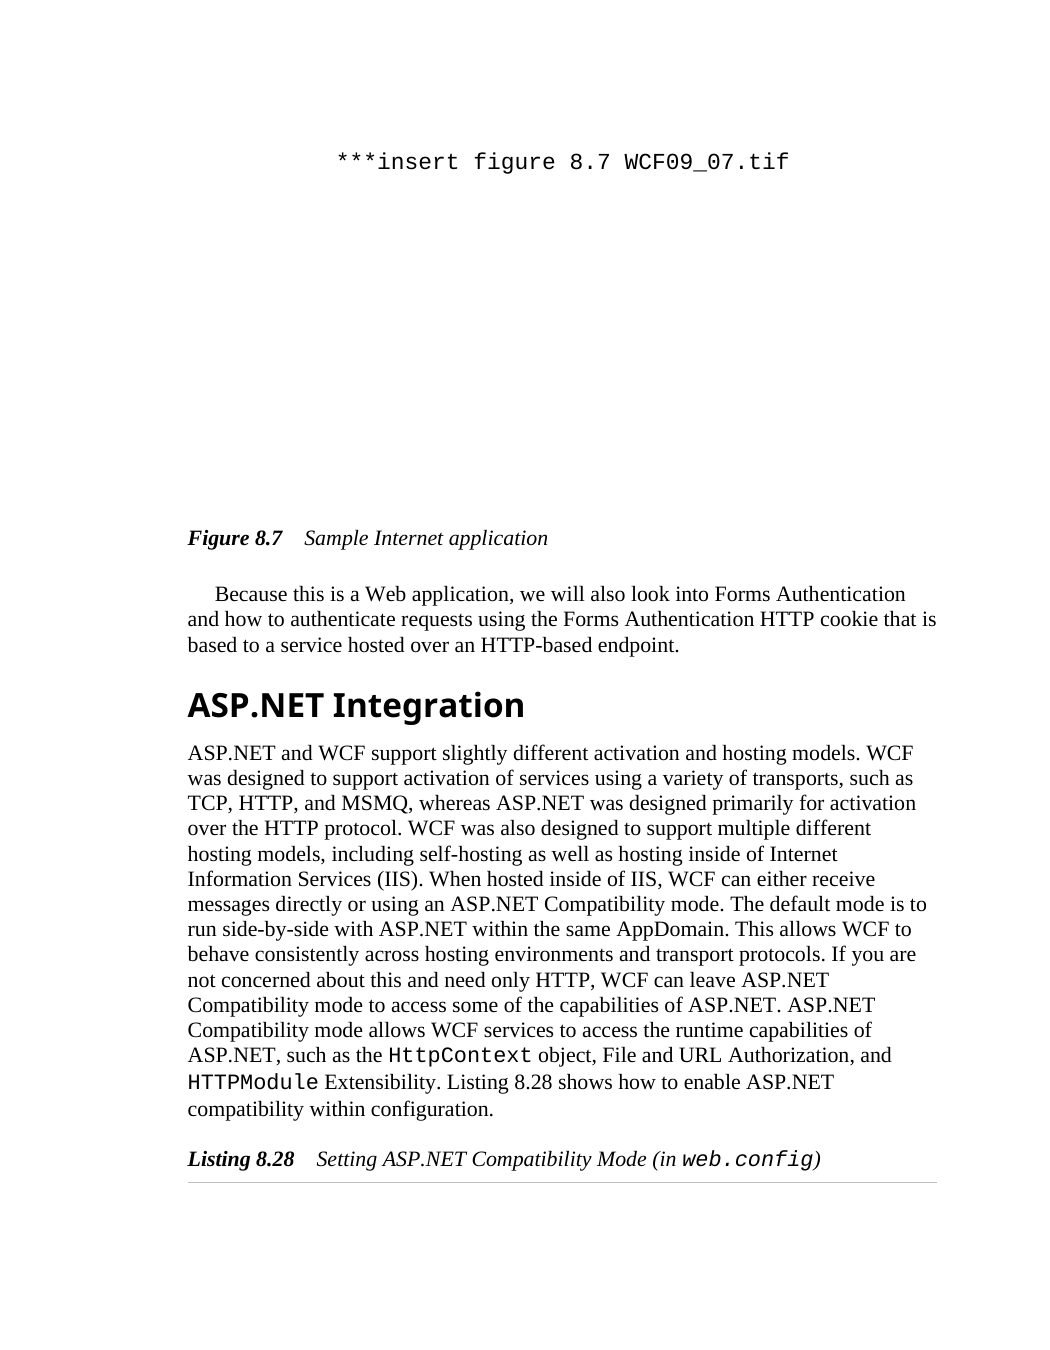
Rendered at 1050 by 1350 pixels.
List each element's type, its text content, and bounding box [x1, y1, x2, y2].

table_header ***insert figure 8.7 WCF09_07.tif [188, 150, 937, 525]
text Listing 8.28 Setting ASP.NET Compatibility Mode (in web.config) [187, 1146, 937, 1183]
text ASP.NET and WCF support slightly different activation and hosting models. WCF was designed to support activation of services using a variety of transports, such as TCP, HTTP, and MSMQ, whereas ASP.NET was designed primarily for activation over the HTTP protocol. WCF was also designed to support multiple different hosting models, including self-hosting as well as hosting inside of Internet Information Services (IIS). When hosted inside of IIS, WCF can either receive messages directly or using an ASP.NET Compatibility mode. The default mode is to run side-by-side with ASP.NET within the same AppDomain. This allows WCF to behave consistently across hosting environments and transport protocols. If you are not concerned about this and need only HTTP, WCF can leave ASP.NET Compatibility mode to access some of the capabilities of ASP.NET. ASP.NET Compatibility mode allows WCF services to access the runtime capabilities of ASP.NET, such as the HttpContext object, File and URL Authorization, and HTTPModule Extensibility. Listing 8.28 shows how to enable ASP.NET compatibility within configuration. [187, 740, 937, 1121]
table_cell Figure 8.7 Sample Internet application [188, 525, 937, 581]
text Because this is a Web application, we will also look into Forms Authentication and how to authenticate requests using the Forms Authentication HTTP cookie that is based to a service hosted over an HTTP-based endpoint. [187, 581, 937, 657]
text ASP.NET Integration [187, 682, 937, 727]
